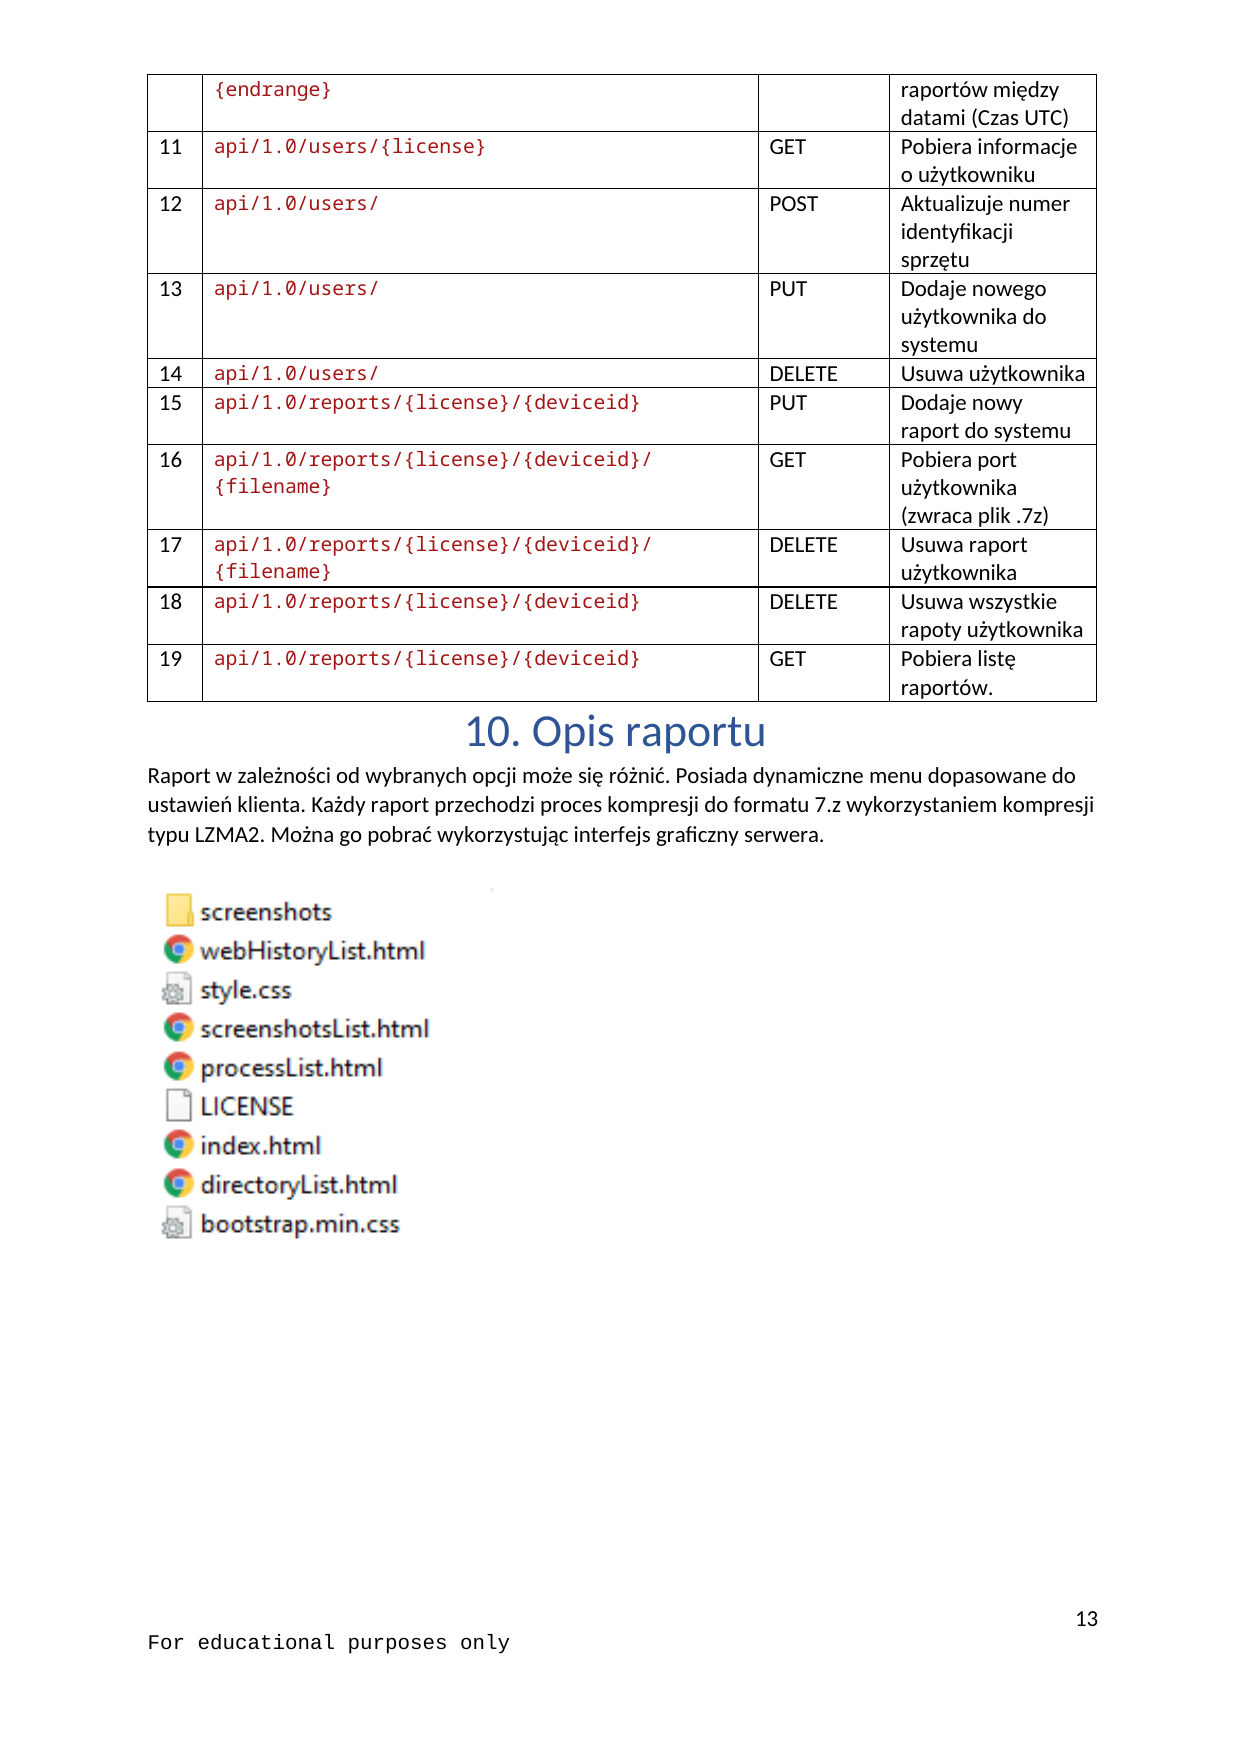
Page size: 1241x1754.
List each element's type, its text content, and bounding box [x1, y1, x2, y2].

table_cell Usuwa raport użytkownika [890, 530, 1096, 586]
subtitle 10. Opis raportu [147, 702, 1093, 758]
table_cell api/1.0/reports/{license}/{deviceid} [203, 588, 758, 643]
table_cell PUT [759, 388, 889, 444]
table_cell GET [759, 132, 889, 188]
table_cell [148, 75, 202, 131]
table_cell api/1.0/reports/{license}/{deviceid}/{filename} [203, 445, 758, 529]
text Raport w zależności od wybranych opcji może się różnić. Posiada dynamiczne menu dopasowane do ustawień klienta. Każdy raport przechodzi proces kompresji do formatu 7.z wykorzystaniem kompresji typu LZMA2. Można go pobrać wykorzystując interfejs graficzny serwera. [147, 761, 1098, 848]
table_cell 17 [148, 530, 202, 586]
table_cell 13 [148, 274, 202, 358]
table_cell DELETE [759, 588, 889, 643]
table_cell api/1.0/reports/{license}/{deviceid}/{filename} [203, 530, 758, 586]
table_cell Pobiera port użytkownika (zwraca plik .7z) [890, 445, 1096, 529]
table_cell 19 [148, 645, 202, 701]
table_cell 12 [148, 189, 202, 273]
table_cell [759, 75, 889, 131]
table_cell raportów między datami (Czas UTC) [890, 75, 1096, 131]
table_cell 18 [148, 588, 202, 643]
table_cell Usuwa wszystkie rapoty użytkownika [890, 588, 1096, 643]
table_cell Aktualizuje numer identyfikacji sprzętu [890, 189, 1096, 273]
table_cell 14 [148, 359, 202, 387]
table_cell api/1.0/users/ [203, 189, 758, 273]
table_cell api/1.0/users/ [203, 274, 758, 358]
table_cell PUT [759, 274, 889, 358]
table_cell Pobiera informacje o użytkowniku [890, 132, 1096, 188]
table_cell api/1.0/users/ [203, 359, 758, 387]
table_cell POST [759, 189, 889, 273]
table_cell api/1.0/reports/{license}/{deviceid} [203, 645, 758, 701]
table_cell Usuwa użytkownika [890, 359, 1096, 387]
table_cell {endrange} [203, 75, 758, 131]
table_cell api/1.0/users/{license} [203, 132, 758, 188]
table_cell 16 [148, 445, 202, 529]
table_cell DELETE [759, 530, 889, 586]
table_cell GET [759, 445, 889, 529]
table_cell Dodaje nowego użytkownika do systemu [890, 274, 1096, 358]
table_cell 15 [148, 388, 202, 444]
table_cell api/1.0/reports/{license}/{deviceid} [203, 388, 758, 444]
table_cell DELETE [759, 359, 889, 387]
table_cell GET [759, 645, 889, 701]
table_cell Pobiera listę raportów. [890, 645, 1096, 701]
table_cell 11 [148, 132, 202, 188]
table_cell Dodaje nowy raport do systemu [890, 388, 1096, 444]
